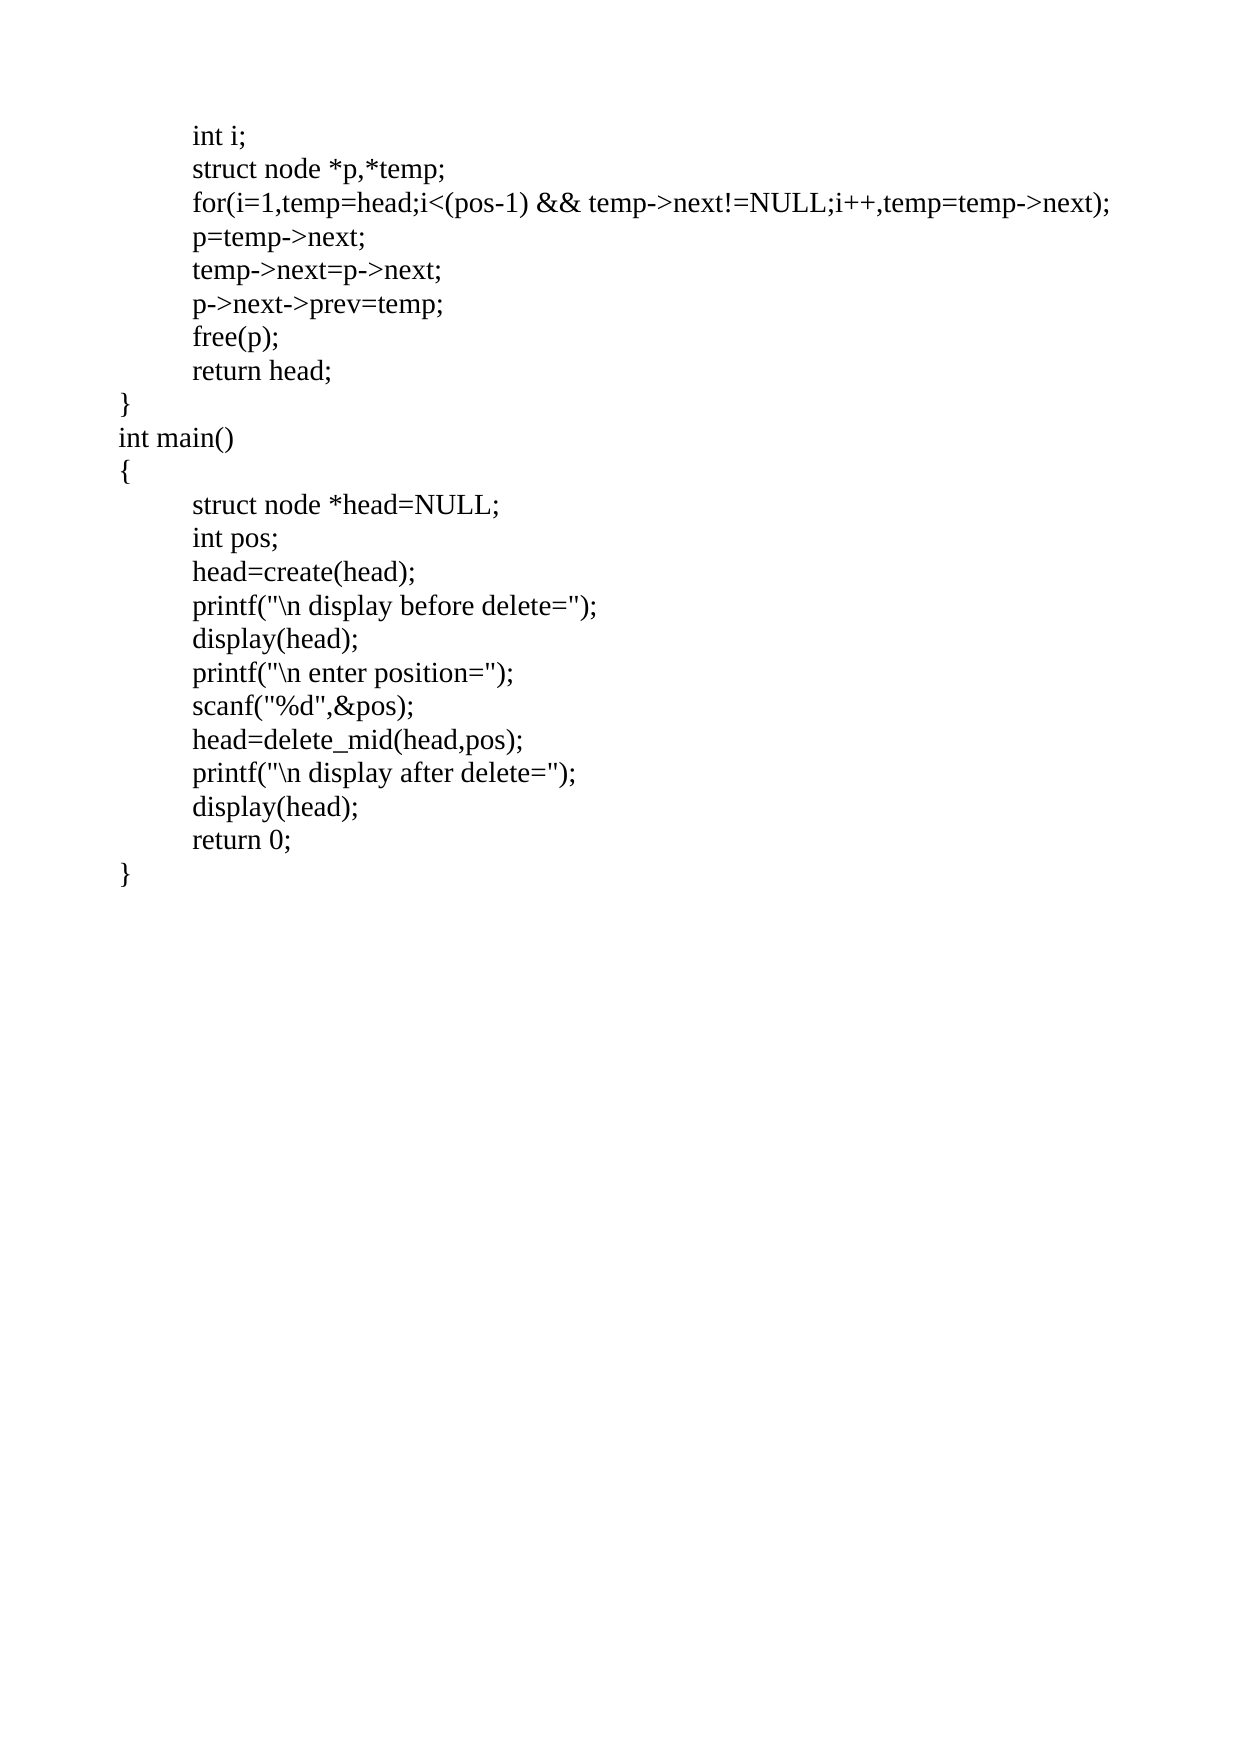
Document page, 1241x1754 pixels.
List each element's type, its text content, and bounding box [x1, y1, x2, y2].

text scanf("%d",&pos); [118, 688, 1122, 722]
text { [118, 453, 1122, 487]
text return 0; [118, 822, 1122, 856]
text printf("\n display after delete="); [118, 755, 1122, 789]
text int i; [118, 118, 1122, 152]
text int main() [118, 420, 1122, 453]
text return head; [118, 353, 1122, 386]
text p->next->prev=temp; [118, 286, 1122, 319]
text for(i=1,temp=head;i<(pos-1) && temp->next!=NULL;i++,temp=temp->next); [118, 185, 1122, 219]
text p=temp->next; [118, 219, 1122, 252]
text struct node *p,*temp; [118, 152, 1122, 185]
text } [118, 386, 1122, 420]
text printf("\n display before delete="); [118, 588, 1122, 621]
text int pos; [118, 521, 1122, 554]
text head=delete_mid(head,pos); [118, 722, 1122, 755]
text temp->next=p->next; [118, 252, 1122, 286]
text free(p); [118, 319, 1122, 353]
text struct node *head=NULL; [118, 487, 1122, 521]
text display(head); [118, 621, 1122, 655]
text display(head); [118, 789, 1122, 822]
text head=create(head); [118, 554, 1122, 588]
text printf("\n enter position="); [118, 655, 1122, 688]
text } [118, 856, 1122, 889]
